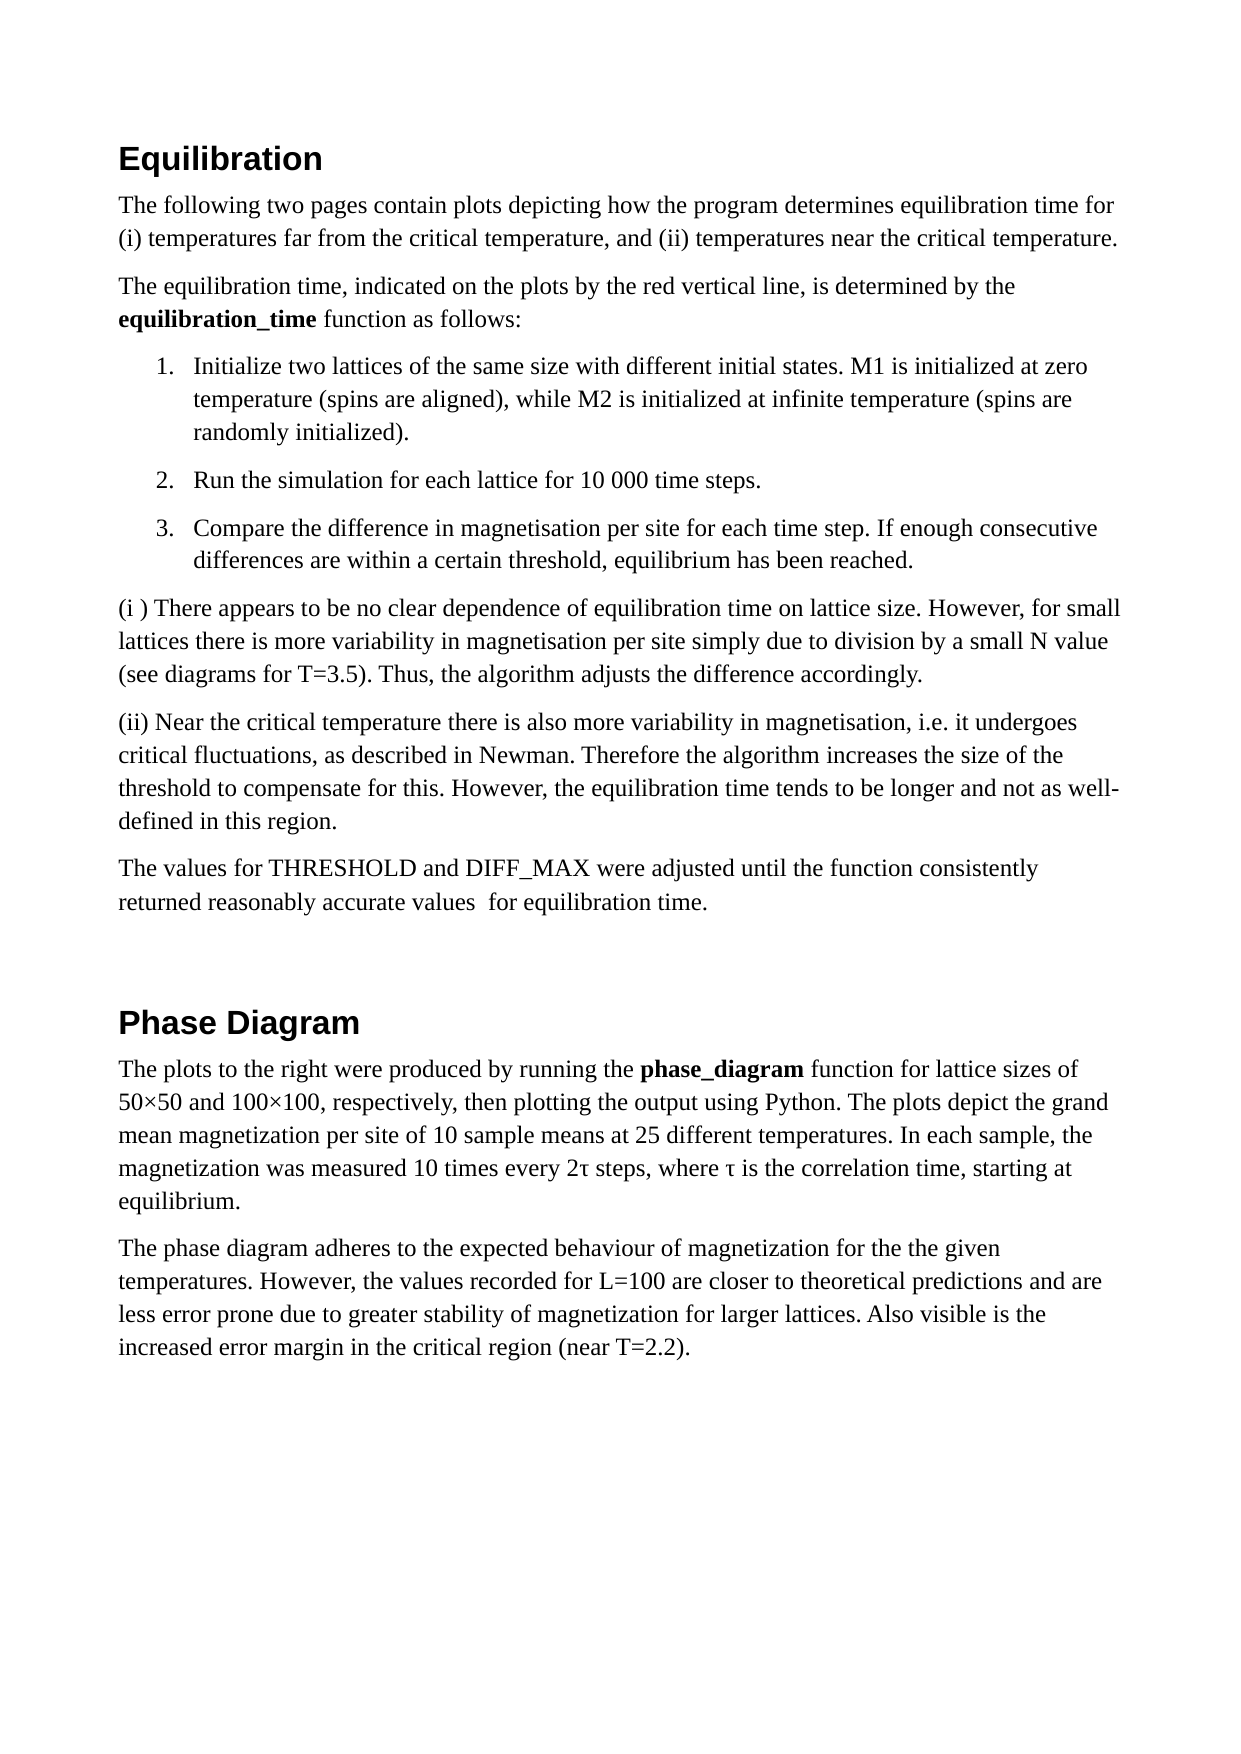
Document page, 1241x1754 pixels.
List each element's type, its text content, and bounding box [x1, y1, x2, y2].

list Run the simulation for each lattice for 10 000 time steps. [156, 465, 1122, 494]
subtitle Phase Diagram [118, 1003, 1122, 1041]
text (i ) There appears to be no clear dependence of equilibration time on lattice size. However, for small lattices there is more variability in magnetisation per site simply due to division by a small N value (see diagrams for T=3.5). Thus, the algorithm adjusts the difference accordingly. [118, 593, 1122, 688]
text The phase diagram adheres to the expected behaviour of magnetization for the the given temperatures. However, the values recorded for L=100 are closer to theoretical predictions and are less error prone due to greater stability of magnetization for larger lattices. Also visible is the increased error margin in the critical region (near T=2.2). [118, 1233, 1122, 1361]
subtitle Equilibration [118, 139, 1122, 178]
text The plots to the right were produced by running the phase_diagram function for lattice sizes of 50×50 and 100×100, respectively, then plotting the output using Python. The plots depict the grand mean magnetization per site of 10 sample means at 25 different temperatures. In each sample, the magnetization was measured 10 times every 2τ steps, where τ is the correlation time, starting at equilibrium. [118, 1054, 1122, 1214]
text The values for THRESHOLD and DIFF_MAX were adjusted until the function consistently returned reasonably accurate values for equilibration time. [118, 853, 1122, 915]
text The following two pages contain plots depicting how the program determines equilibration time for (i) temperatures far from the critical temperature, and (ii) temperatures near the critical temperature. [118, 190, 1122, 252]
text (ii) Near the critical temperature there is also more variability in magnetisation, i.e. it undergoes critical fluctuations, as described in Newman. Therefore the algorithm increases the size of the threshold to compensate for this. However, the equilibration time tends to be longer and not as well-defined in this region. [118, 707, 1122, 835]
list Initialize two lattices of the same size with different initial states. M1 is initialized at zero temperature (spins are aligned), while M2 is initialized at infinite temperature (spins are randomly initialized). [156, 351, 1122, 446]
list Compare the difference in magnetisation per site for each time step. If enough consecutive differences are within a certain threshold, equilibrium has been reached. [156, 513, 1122, 574]
text The equilibration time, indicated on the plots by the red vertical line, is determined by the equilibration_time function as follows: [118, 271, 1122, 332]
